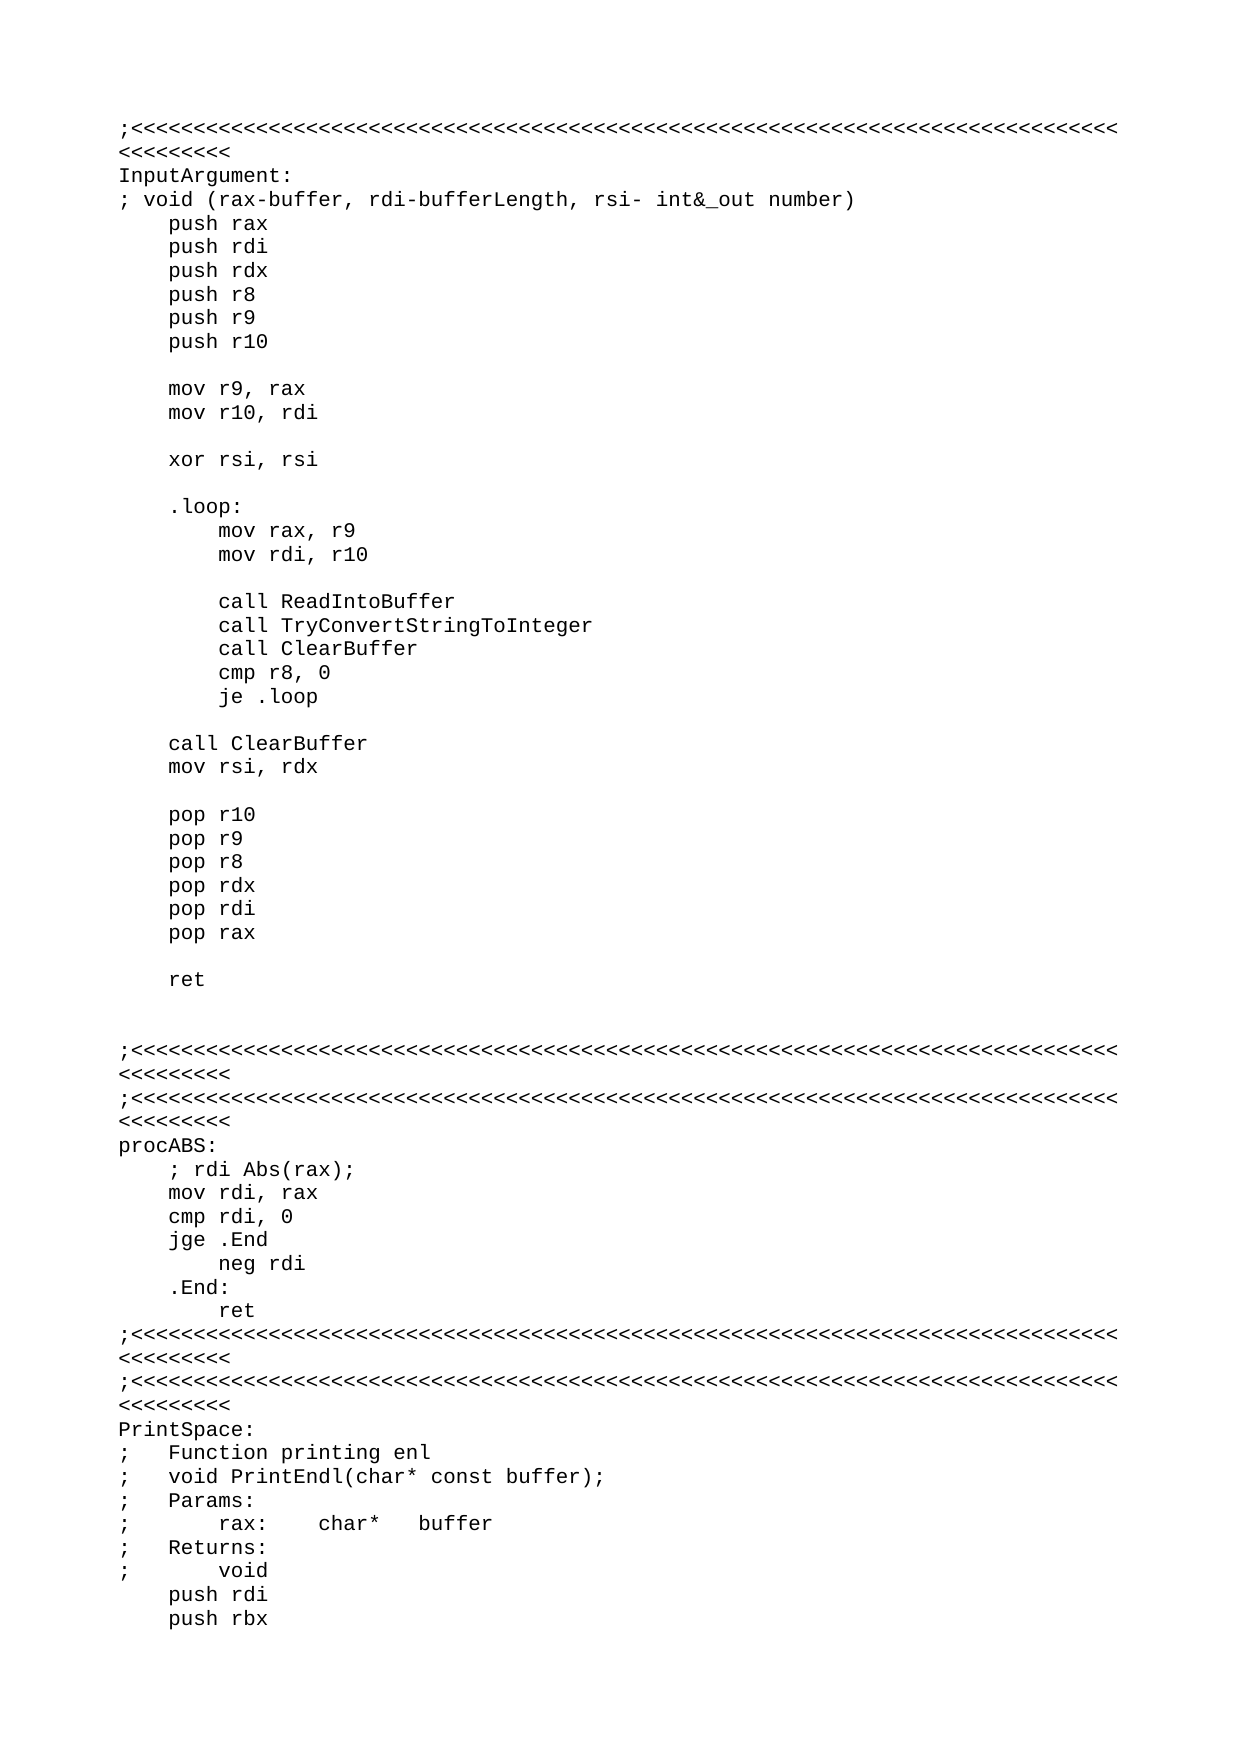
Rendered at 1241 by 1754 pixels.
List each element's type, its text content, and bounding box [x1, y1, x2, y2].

text ret [118, 969, 1122, 993]
text ;<<<<<<<<<<<<<<<<<<<<<<<<<<<<<<<<<<<<<<<<<<<<<<<<<<<<<<<<<<<<<<<<<<<<<<<<<<<<<<<<<<<<<<<< [118, 1088, 1122, 1135]
text push rdx [118, 260, 1122, 284]
text mov rdi, rax [118, 1182, 1122, 1206]
text ; Params: [118, 1489, 1122, 1513]
text call ReadIntoBuffer [118, 591, 1122, 615]
text .loop: [118, 496, 1122, 520]
text mov rax, r9 [118, 520, 1122, 544]
text je .loop [118, 686, 1122, 709]
text procABS: [118, 1135, 1122, 1158]
text ; void (rax-buffer, rdi-bufferLength, rsi- int&_out number) [118, 189, 1122, 213]
text push rdi [118, 236, 1122, 260]
text ; void PrintEndl(char* const buffer); [118, 1466, 1122, 1489]
text ; rax: char* buffer [118, 1513, 1122, 1537]
text xor rsi, rsi [118, 449, 1122, 473]
text call TryConvertStringToInteger [118, 615, 1122, 638]
text call ClearBuffer [118, 638, 1122, 662]
text PrintSpace: [118, 1419, 1122, 1442]
text pop rdi [118, 898, 1122, 922]
text push r8 [118, 284, 1122, 307]
text pop rax [118, 922, 1122, 946]
text pop r9 [118, 827, 1122, 851]
text ; Returns: [118, 1537, 1122, 1561]
text ; rdi Abs(rax); [118, 1158, 1122, 1182]
text neg rdi [118, 1253, 1122, 1277]
text push rdi [118, 1584, 1122, 1608]
text cmp rdi, 0 [118, 1206, 1122, 1229]
text ;<<<<<<<<<<<<<<<<<<<<<<<<<<<<<<<<<<<<<<<<<<<<<<<<<<<<<<<<<<<<<<<<<<<<<<<<<<<<<<<<<<<<<<<< [118, 1371, 1122, 1419]
text jge .End [118, 1229, 1122, 1253]
text push rax [118, 213, 1122, 236]
text ret [118, 1300, 1122, 1324]
text ; void [118, 1561, 1122, 1584]
text ; Function printing enl [118, 1442, 1122, 1466]
text ;<<<<<<<<<<<<<<<<<<<<<<<<<<<<<<<<<<<<<<<<<<<<<<<<<<<<<<<<<<<<<<<<<<<<<<<<<<<<<<<<<<<<<<<< [118, 118, 1122, 165]
text cmp r8, 0 [118, 662, 1122, 686]
text pop rdx [118, 875, 1122, 898]
text mov r10, rdi [118, 402, 1122, 426]
text InputArgument: [118, 165, 1122, 189]
text ;<<<<<<<<<<<<<<<<<<<<<<<<<<<<<<<<<<<<<<<<<<<<<<<<<<<<<<<<<<<<<<<<<<<<<<<<<<<<<<<<<<<<<<<< [118, 1324, 1122, 1371]
text .End: [118, 1277, 1122, 1300]
text mov rdi, r10 [118, 544, 1122, 567]
text push r9 [118, 307, 1122, 331]
text call ClearBuffer [118, 733, 1122, 757]
text mov r9, rax [118, 378, 1122, 402]
text mov rsi, rdx [118, 757, 1122, 780]
text pop r10 [118, 804, 1122, 827]
text push rbx [118, 1608, 1122, 1631]
text pop r8 [118, 851, 1122, 875]
text ;<<<<<<<<<<<<<<<<<<<<<<<<<<<<<<<<<<<<<<<<<<<<<<<<<<<<<<<<<<<<<<<<<<<<<<<<<<<<<<<<<<<<<<<< [118, 1040, 1122, 1088]
text push r10 [118, 331, 1122, 354]
